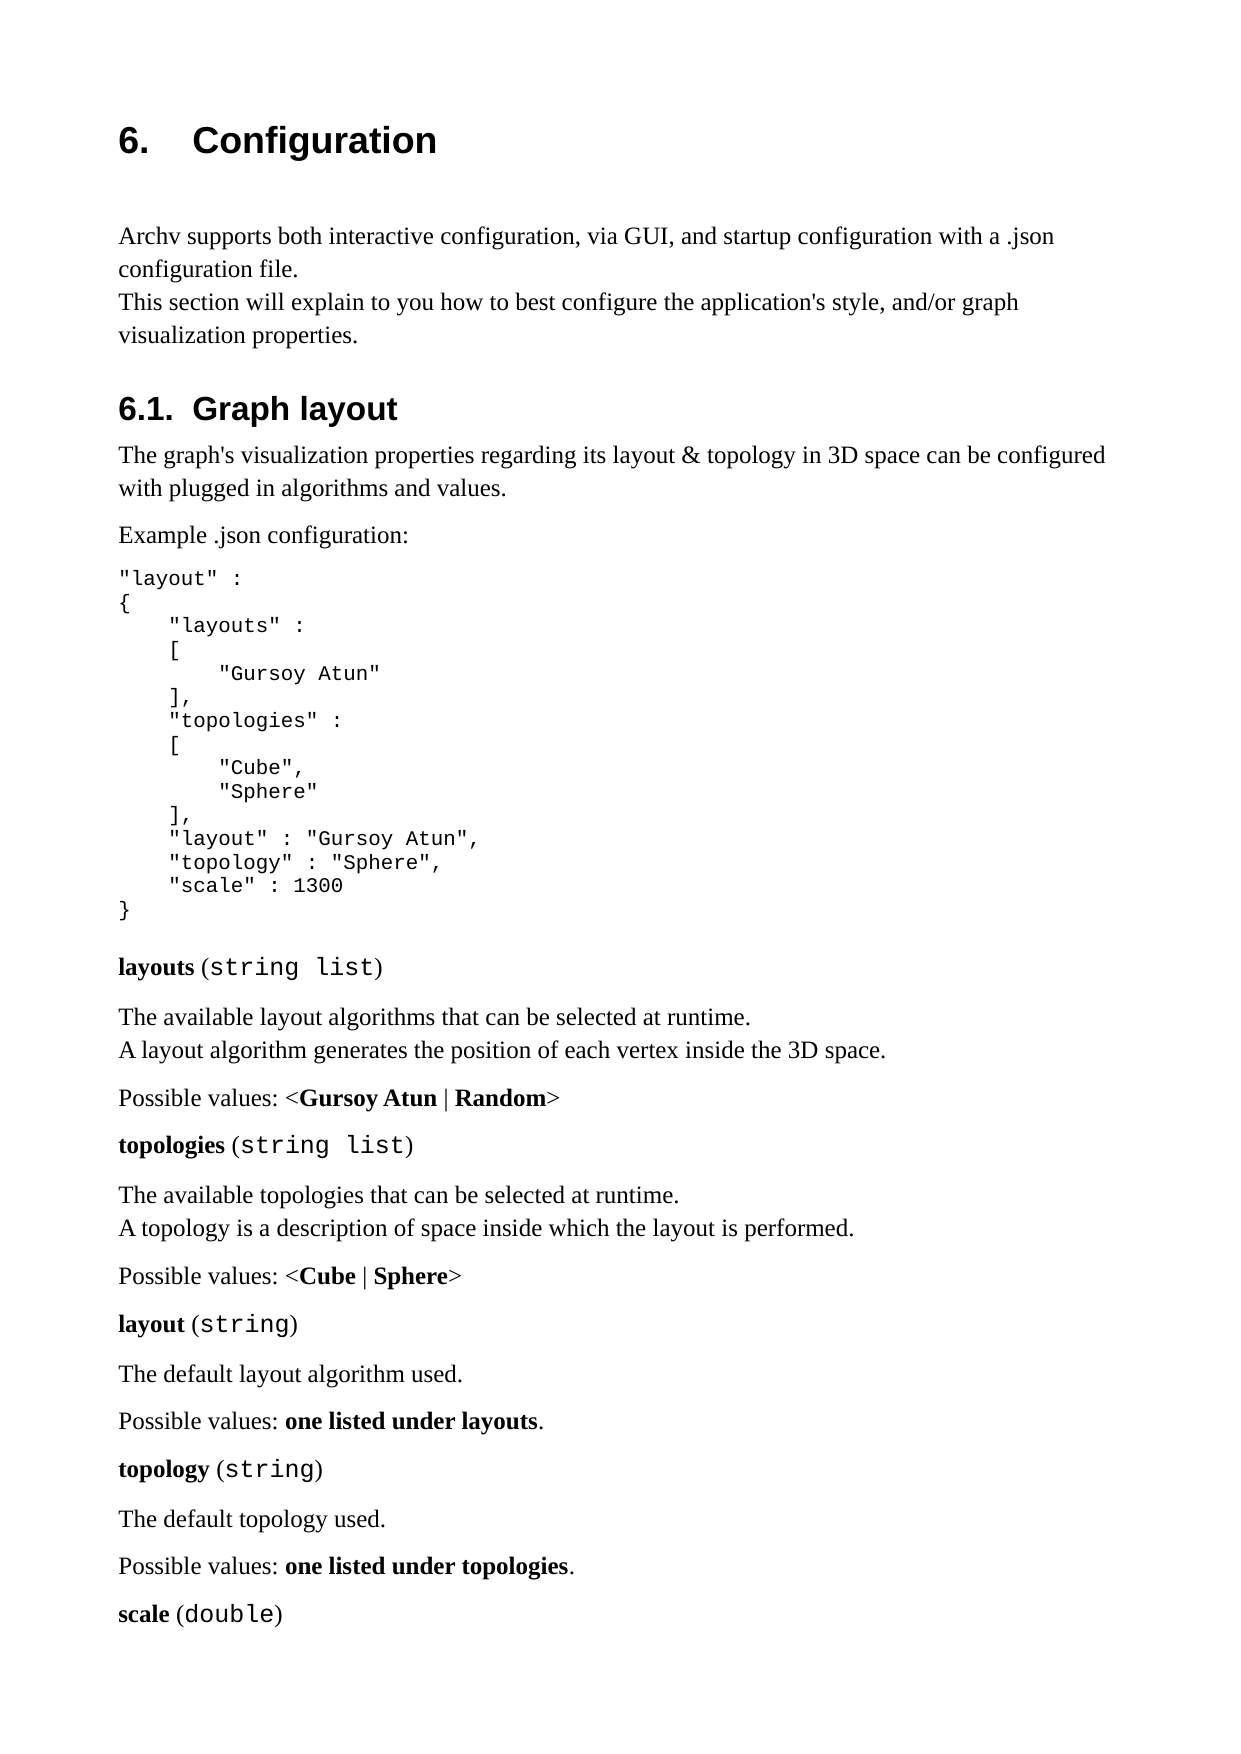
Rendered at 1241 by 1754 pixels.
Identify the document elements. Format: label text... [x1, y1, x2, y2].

text Possible values: one listed under topologies. [118, 1551, 1122, 1580]
text [ [118, 639, 1122, 663]
text Possible values: <Cube | Sphere> [118, 1261, 1122, 1290]
text The available layout algorithms that can be selected at runtime. A layout algorithm generates the position of each vertex inside the 3D space. [118, 1002, 1122, 1064]
text { [118, 592, 1122, 615]
text "topology" : "Sphere", [118, 852, 1122, 875]
text topologies (string list) [118, 1130, 1122, 1161]
text The default layout algorithm used. [118, 1359, 1122, 1387]
text scale (double) [118, 1599, 1122, 1630]
text ], [118, 804, 1122, 828]
text "layouts" : [118, 615, 1122, 639]
text } [118, 899, 1122, 923]
text "layout" : "Gursoy Atun", [118, 828, 1122, 852]
text "Gursoy Atun" [118, 663, 1122, 686]
text Archv supports both interactive configuration, via GUI, and startup configuration with a .json configuration file. This section will explain to you how to best configure the application's style, and/or graph visualization properties. [118, 221, 1122, 349]
text ], [118, 686, 1122, 710]
text "topologies" : [118, 710, 1122, 733]
text "Sphere" [118, 781, 1122, 804]
text [ [118, 733, 1122, 757]
text "Cube", [118, 757, 1122, 781]
text topology (string) [118, 1454, 1122, 1485]
text The available topologies that can be selected at runtime. A topology is a description of space inside which the layout is performed. [118, 1180, 1122, 1242]
text Possible values: one listed under layouts. [118, 1406, 1122, 1435]
text "scale" : 1300 [118, 875, 1122, 899]
text Possible values: <Gursoy Atun | Random> [118, 1083, 1122, 1112]
subtitle Graph layout [118, 389, 1122, 427]
text "layout" : [118, 568, 1122, 592]
text The graph's visualization properties regarding its layout & topology in 3D space can be configured with plugged in algorithms and values. [118, 440, 1122, 502]
text layout (string) [118, 1309, 1122, 1339]
text The default topology used. [118, 1504, 1122, 1533]
subtitle Configuration [118, 118, 1122, 161]
text Example .json configuration: [118, 520, 1122, 549]
text layouts (string list) [118, 952, 1122, 983]
